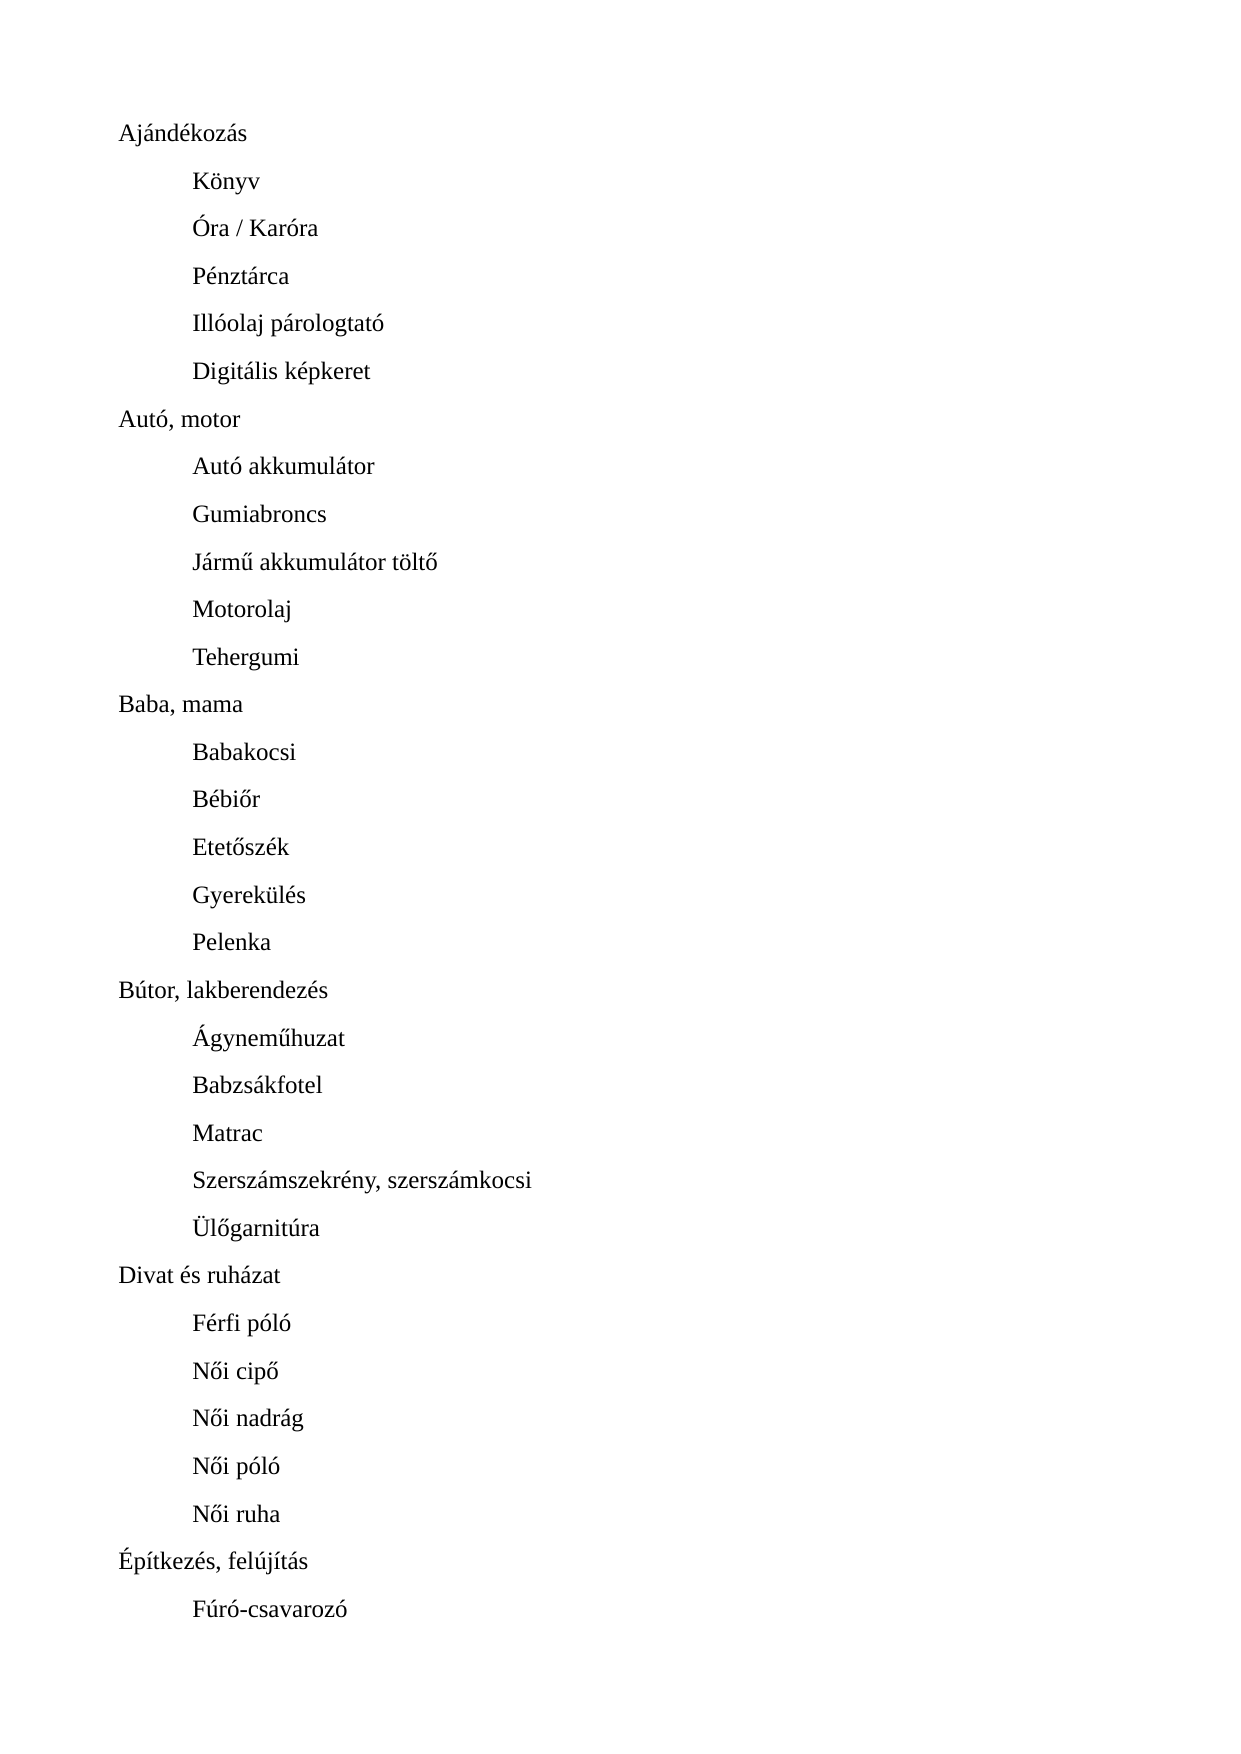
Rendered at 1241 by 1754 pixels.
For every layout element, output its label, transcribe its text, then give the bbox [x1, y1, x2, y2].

text Bútor, lakberendezés [118, 975, 1122, 1004]
text Autó akkumulátor [192, 451, 1122, 480]
text Gyerekülés [192, 880, 1122, 908]
text Női póló [192, 1451, 1122, 1480]
text Pelenka [192, 927, 1122, 956]
text Matrac [192, 1118, 1122, 1147]
text Ágyneműhuzat [192, 1023, 1122, 1051]
text Női ruha [192, 1499, 1122, 1527]
text Női cipő [192, 1356, 1122, 1384]
text Jármű akkumulátor töltő [192, 547, 1122, 575]
text Tehergumi [192, 642, 1122, 671]
text Könyv [192, 166, 1122, 194]
text Gumiabroncs [192, 499, 1122, 528]
text Divat és ruházat [118, 1261, 1122, 1289]
text Babakocsi [192, 737, 1122, 766]
text Fúró-csavarozó [192, 1594, 1122, 1623]
text Bébiőr [192, 784, 1122, 813]
text Baba, mama [118, 689, 1122, 718]
text Női nadrág [192, 1403, 1122, 1432]
text Ülőgarnitúra [192, 1213, 1122, 1242]
text Pénztárca [192, 261, 1122, 290]
text Autó, motor [118, 404, 1122, 432]
text Babzsákfotel [192, 1070, 1122, 1099]
text Férfi póló [192, 1308, 1122, 1337]
text Ajándékozás [118, 118, 1122, 147]
text Építkezés, felújítás [118, 1546, 1122, 1575]
text Óra / Karóra [192, 213, 1122, 242]
text Szerszámszekrény, szerszámkocsi [192, 1165, 1122, 1194]
text Illóolaj párologtató [192, 308, 1122, 337]
text Motorolaj [192, 594, 1122, 623]
text Etetőszék [192, 832, 1122, 861]
text Digitális képkeret [192, 356, 1122, 385]
